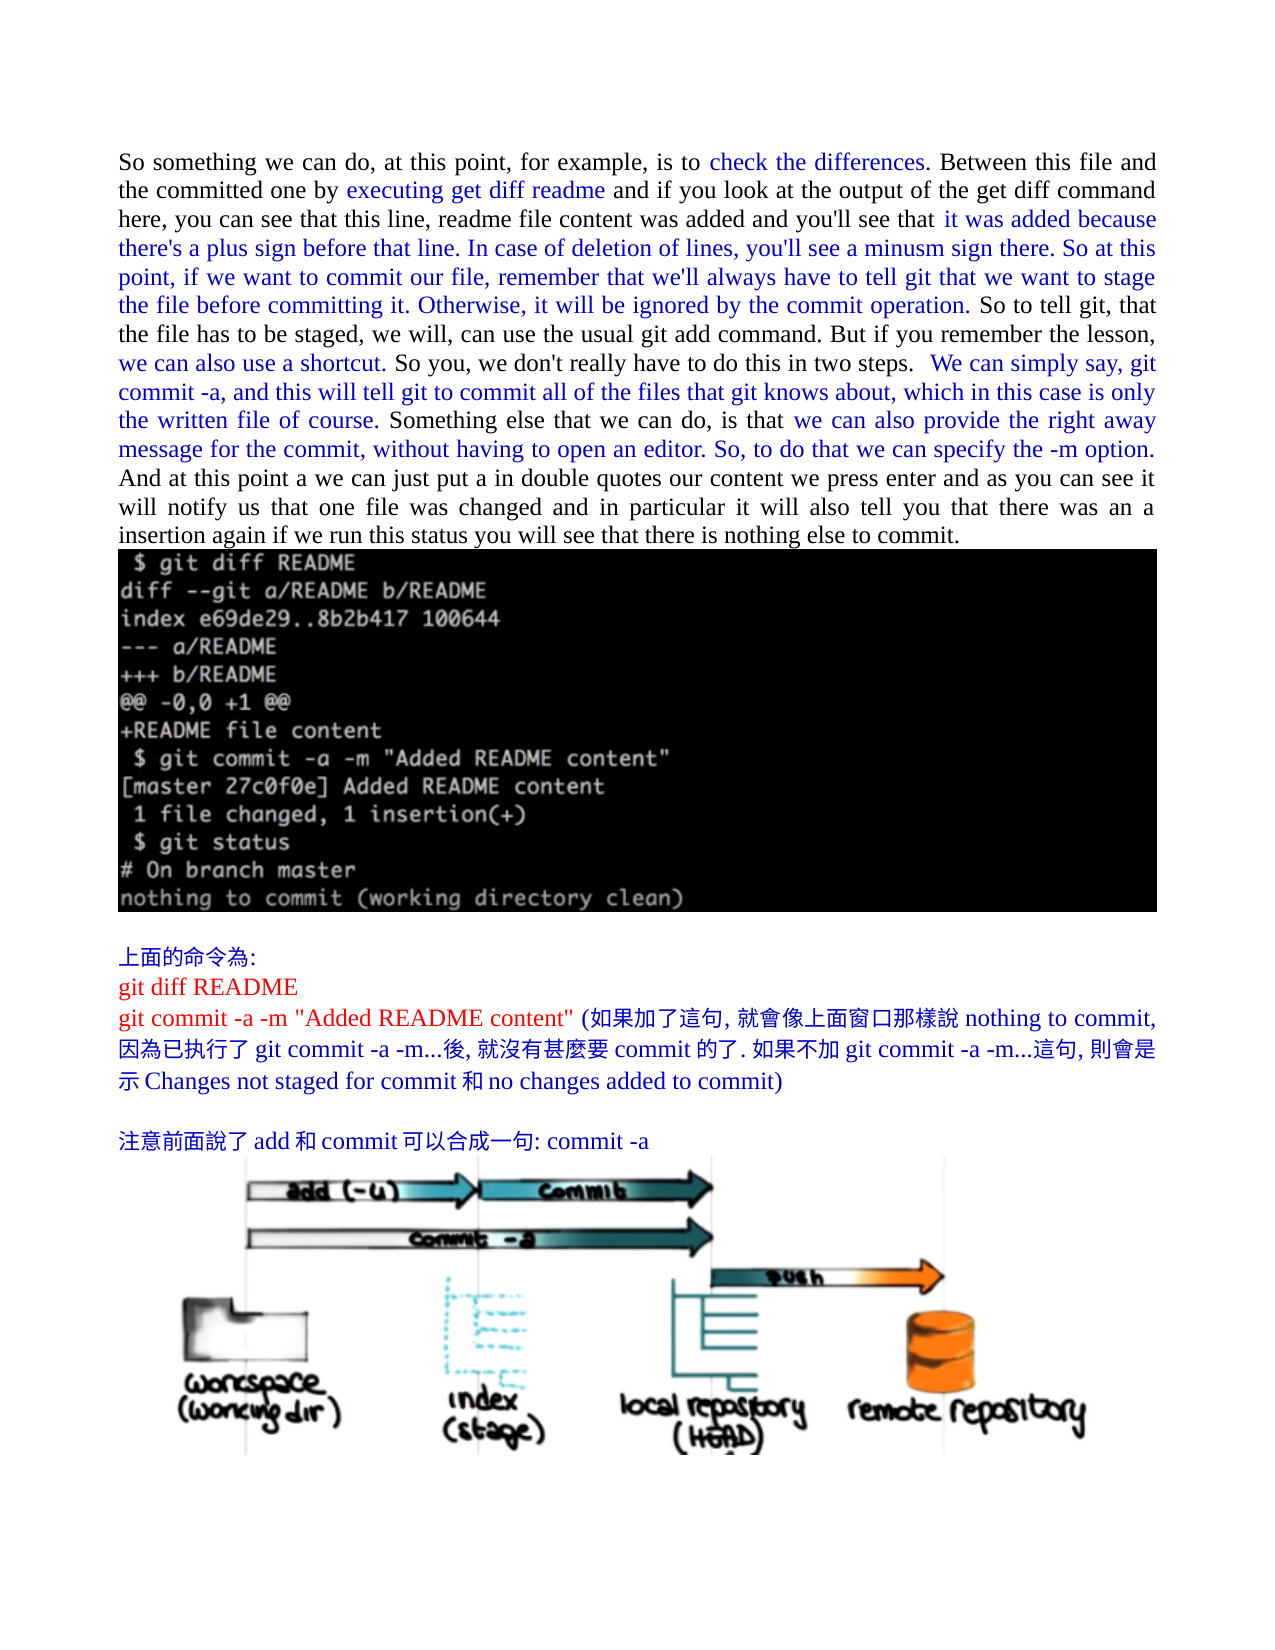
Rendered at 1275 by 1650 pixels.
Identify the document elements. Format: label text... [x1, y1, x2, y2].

text 注意前面說了add和commit可以合成一句: commit -a [118, 1124, 1157, 1156]
text 上面的命令為: [118, 940, 1157, 972]
text git commit -a -m "Added README content" (如果加了這句, 就會像上面窗口那樣說nothing to commit, 因為已执行了git commit -a -m...後, 就沒有甚麼要commit的了. 如果不加git commit -a -m...這句, 則會是示Changes not staged for commit和no changes added to commit) [118, 1001, 1157, 1096]
picture [165, 1156, 1110, 1455]
text So something we can do, at this point, for example, is to check the differences. Between this file and the committed one by executing get diff readme and if you look at the output of the get diff command here, you can see that this line, readme file content was added and you'll see that it was added because there's a plus sign before that line. In case of deletion of lines, you'll see a minusm sign there. So at this point, if we want to commit our file, remember that we'll always have to tell git that we want to stage the file before committing it. Otherwise, it will be ignored by the commit operation. So to tell git, that the file has to be staged, we will, can use the usual git add command. But if you remember the lesson, we can also use a shortcut. So you, we don't really have to do this in two steps. We can simply say, git commit -a, and this will tell git to commit all of the files that git knows about, which in this case is only the written file of course. Something else that we can do, is that we can also provide the right away message for the commit, without having to open an editor. So, to do that we can specify the -m option. And at this point a we can just put a in double quotes our content we press enter and as you can see it will notify us that one file was changed and in particular it will also tell you that there was an a insertion again if we run this status you will see that there is nothing else to commit. [118, 147, 1157, 549]
picture [118, 549, 1157, 912]
text git diff README [118, 972, 1157, 1001]
